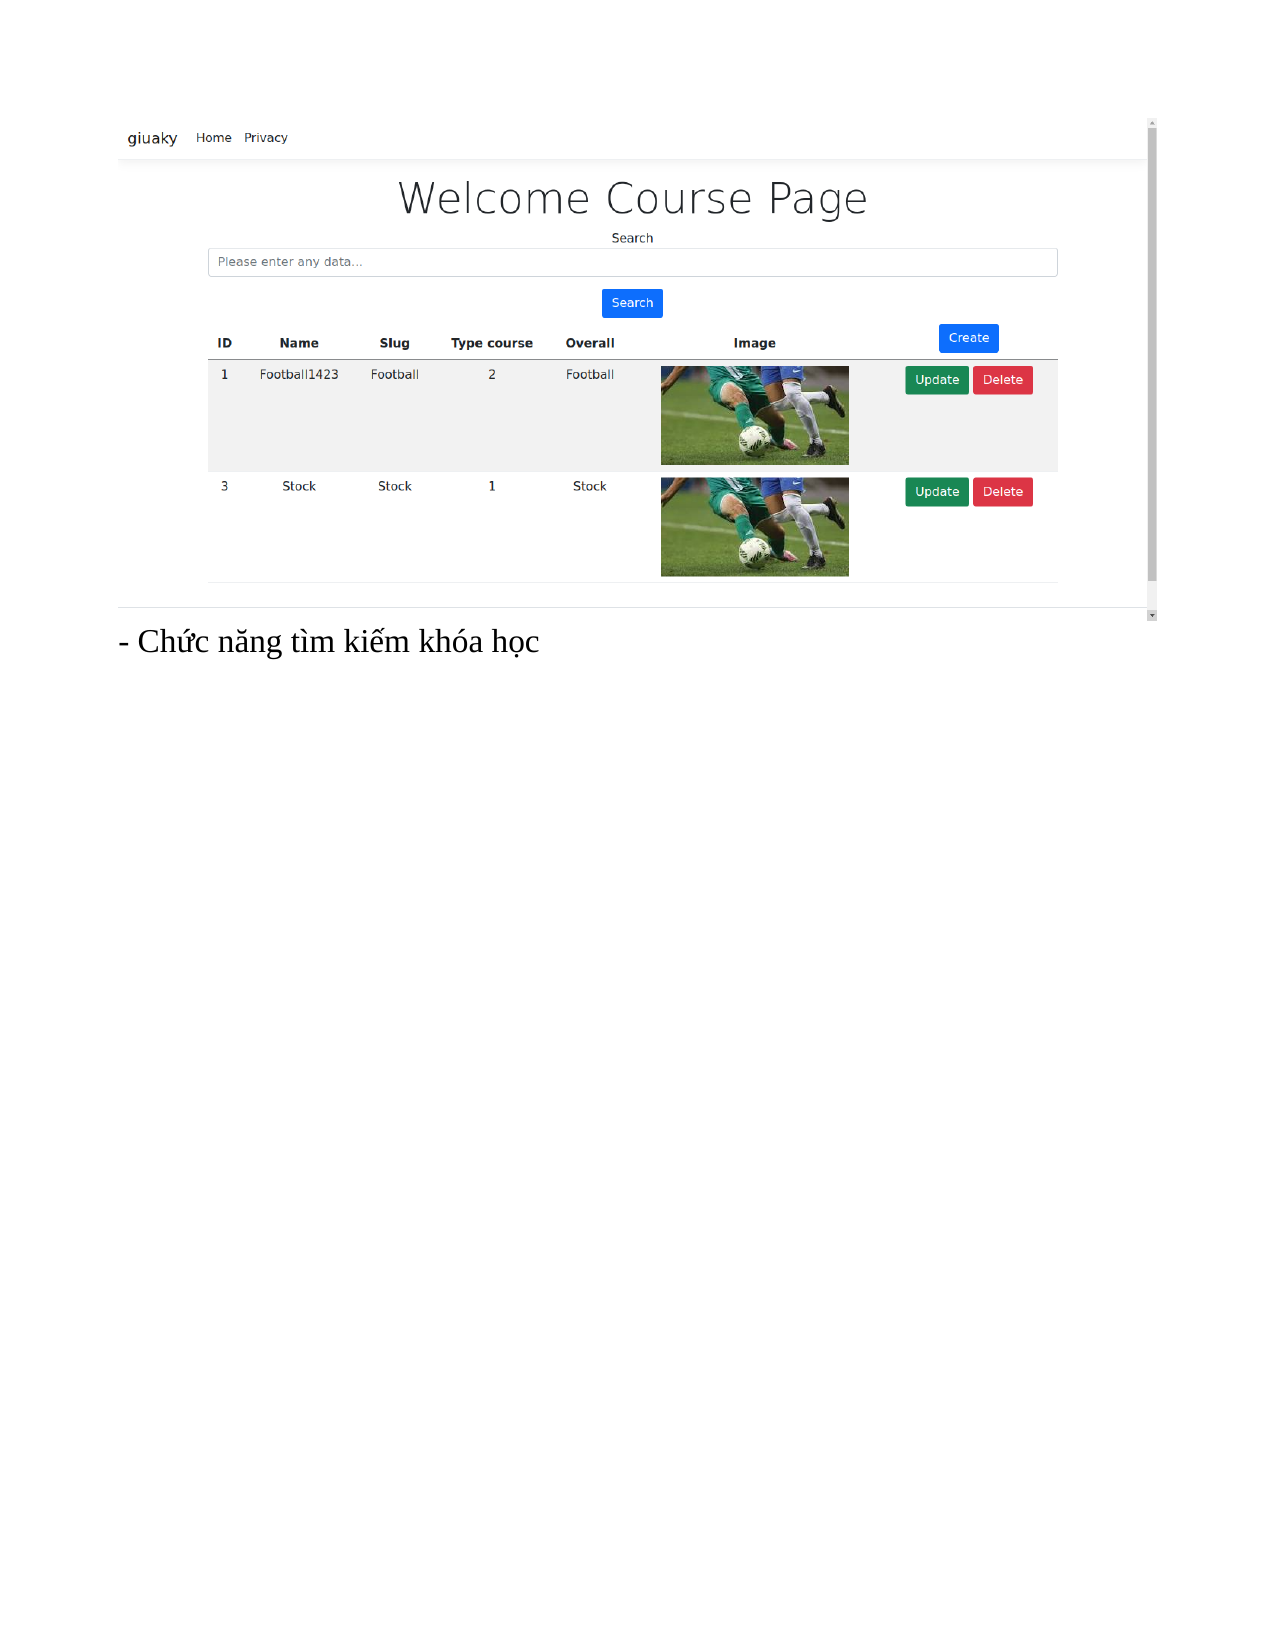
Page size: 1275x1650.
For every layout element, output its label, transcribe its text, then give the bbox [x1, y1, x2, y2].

picture [118, 118, 1157, 621]
text - Chức năng tìm kiếm khóa học [118, 621, 1157, 659]
